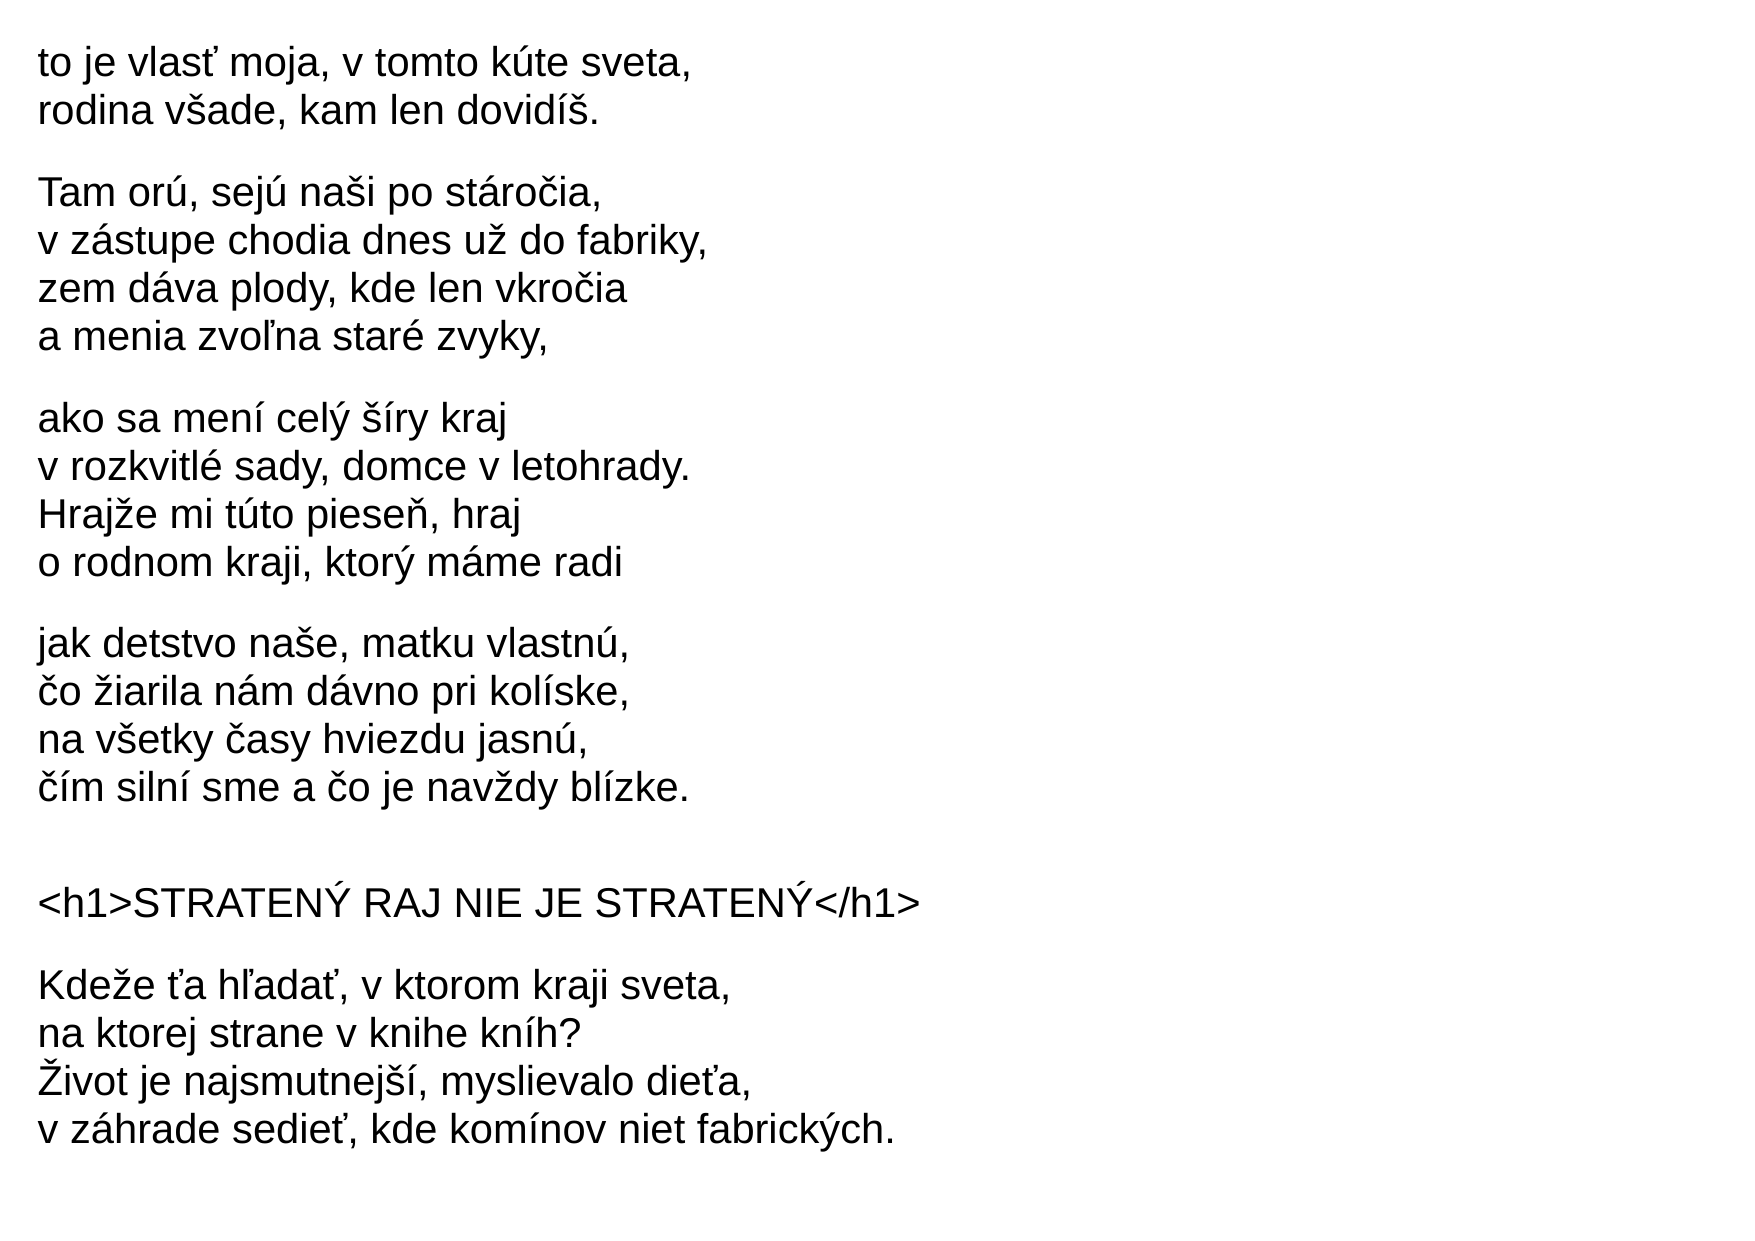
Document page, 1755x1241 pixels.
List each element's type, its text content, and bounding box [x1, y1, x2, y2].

text v záhrade sedieť, kde komínov niet fabrických. [37, 1104, 1717, 1152]
text <h1>STRATENÝ RAJ NIE JE STRATENÝ</h1> [37, 879, 1717, 927]
text to je vlasť moja, v tomto kúte sveta, [37, 37, 1717, 85]
text o rodnom kraji, ktorý máme radi [37, 537, 1717, 585]
text v zástupe chodia dnes už do fabriky, [37, 215, 1717, 263]
text čím silní sme a čo je navždy blízke. [37, 763, 1717, 811]
text zem dáva plody, kde len vkročia [37, 263, 1717, 311]
text Život je najsmutnejší, myslievalo dieťa, [37, 1056, 1717, 1104]
text Kdeže ťa hľadať, v ktorom kraji sveta, [37, 961, 1717, 1008]
text jak detstvo naše, matku vlastnú, [37, 619, 1717, 667]
text v rozkvitlé sady, domce v letohrady. [37, 441, 1717, 489]
text čo žiarila nám dávno pri kolíske, [37, 667, 1717, 715]
text Hrajže mi túto pieseň, hraj [37, 489, 1717, 537]
text a menia zvoľna staré zvyky, [37, 311, 1717, 359]
text Tam orú, sejú naši po stáročia, [37, 167, 1717, 215]
text rodina všade, kam len dovidíš. [37, 85, 1717, 133]
text na všetky časy hviezdu jasnú, [37, 715, 1717, 763]
text na ktorej strane v knihe kníh? [37, 1008, 1717, 1056]
text ako sa mení celý šíry kraj [37, 393, 1717, 441]
